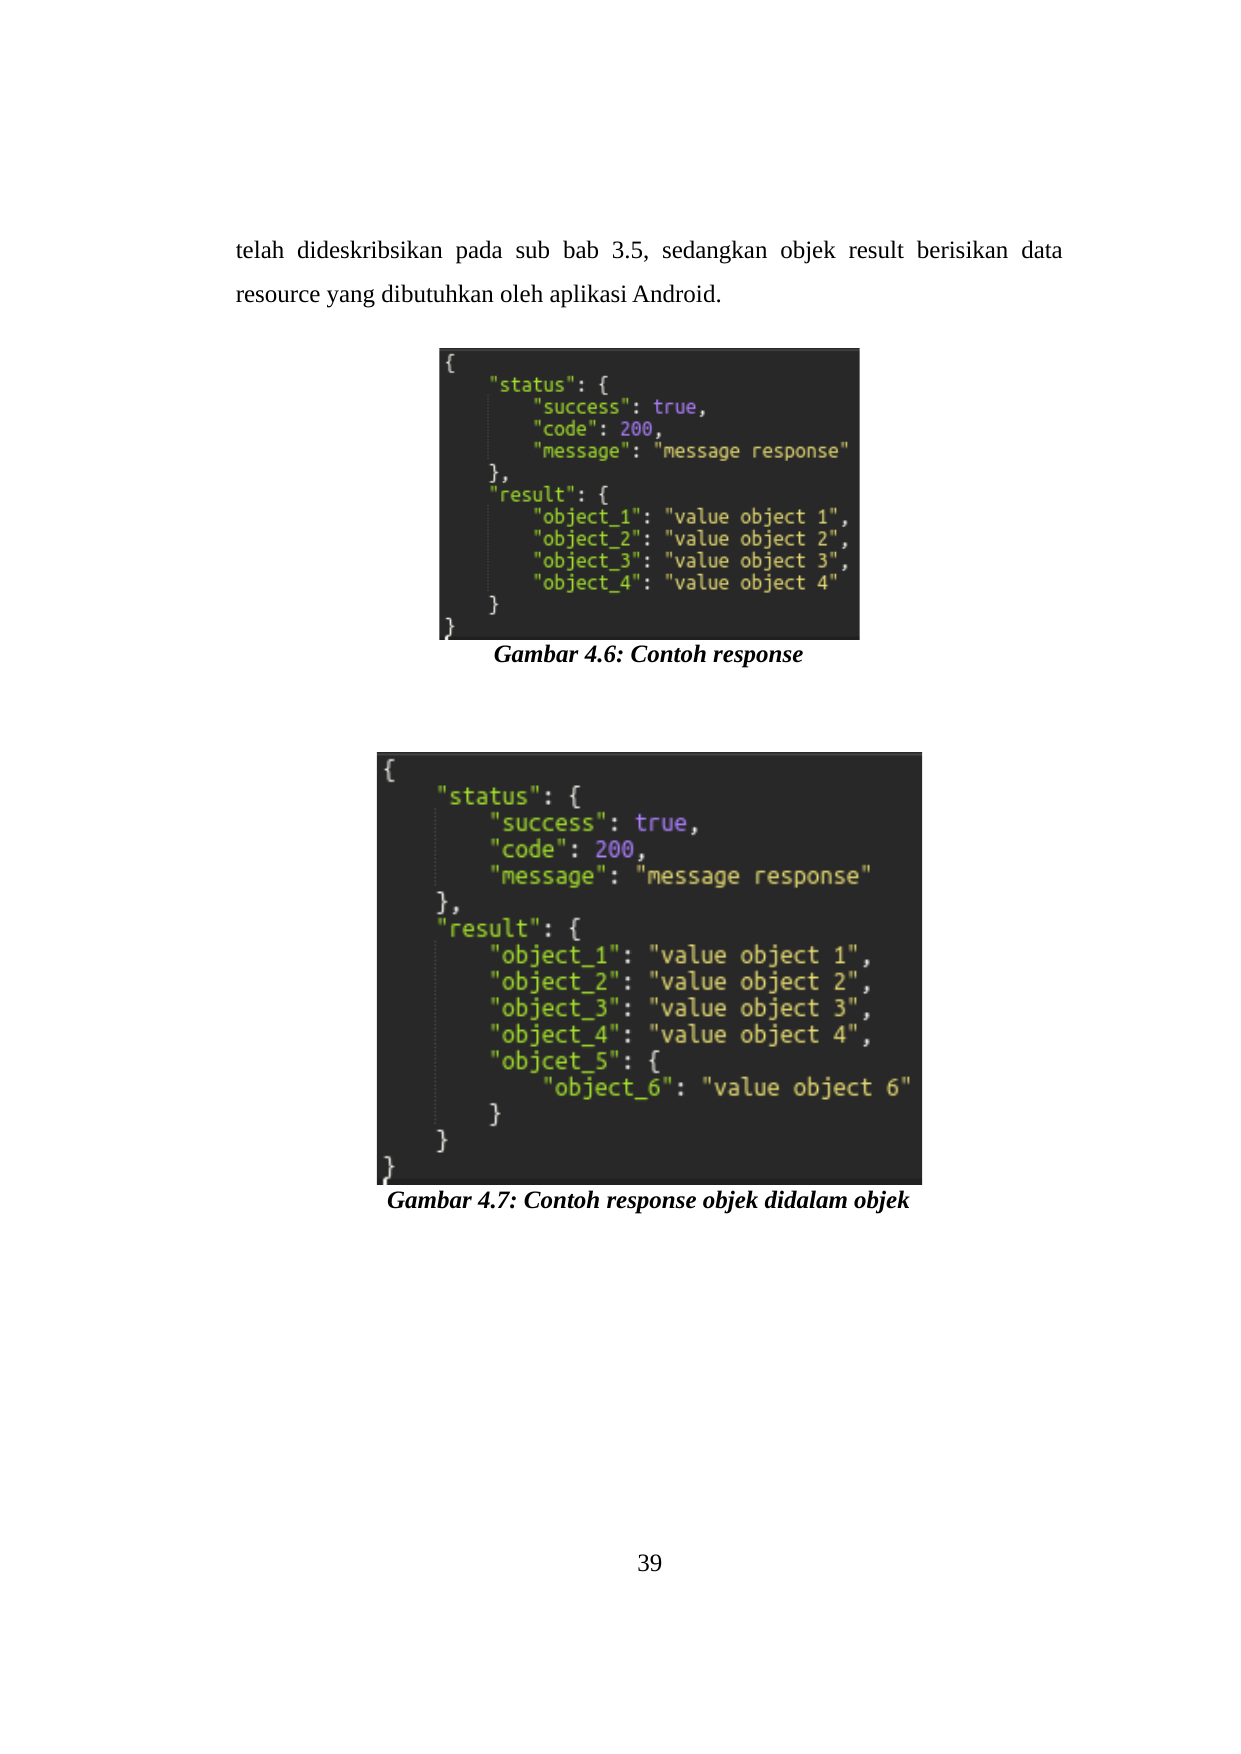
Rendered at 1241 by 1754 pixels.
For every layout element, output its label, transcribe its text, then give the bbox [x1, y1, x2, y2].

text Gambar 4.7: Contoh response objek didalam objek [377, 1185, 922, 1214]
picture [439, 348, 860, 640]
text Gambar 4.6: Contoh response [439, 640, 860, 668]
picture [376, 752, 923, 1185]
text telah dideskribsikan pada sub bab 3.5, sedangkan objek result berisikan data resource yang dibutuhkan oleh aplikasi Android. [236, 236, 1063, 307]
